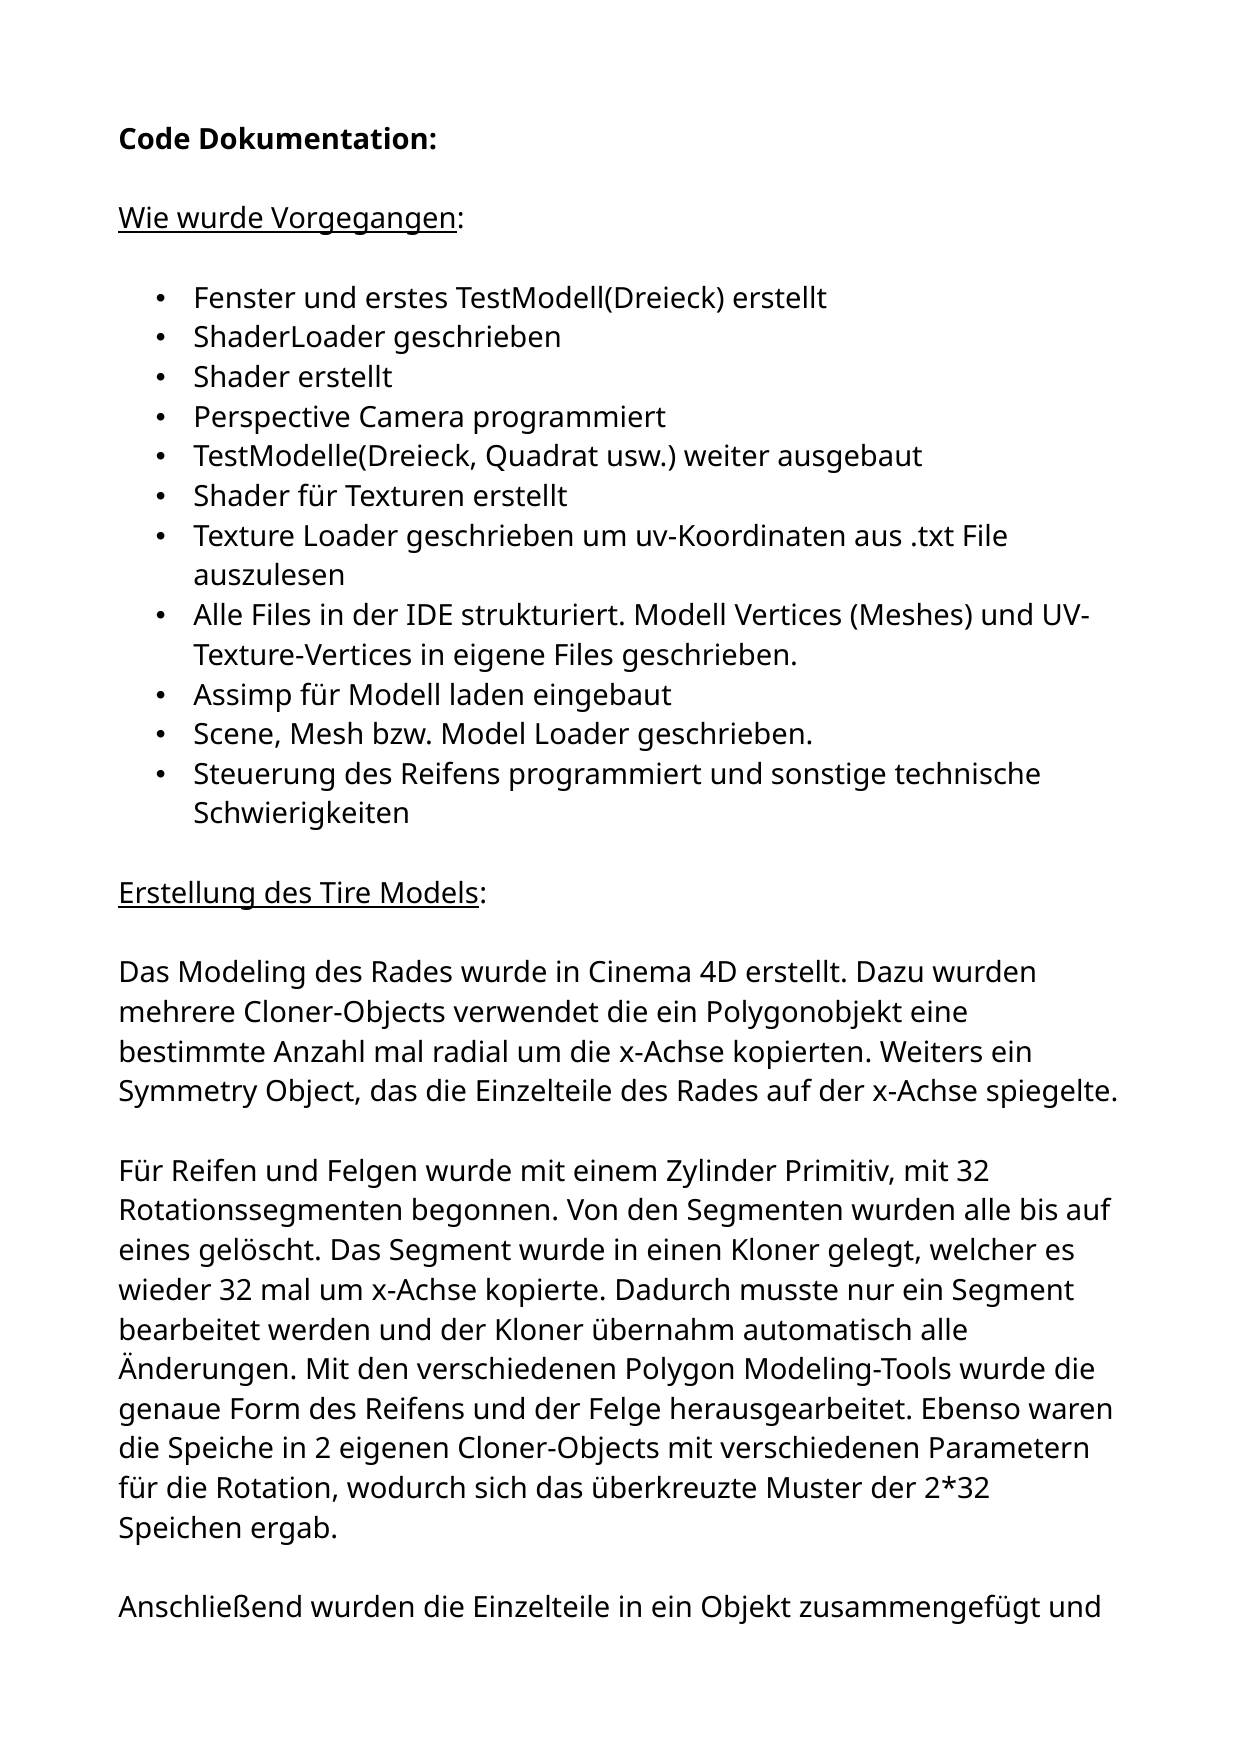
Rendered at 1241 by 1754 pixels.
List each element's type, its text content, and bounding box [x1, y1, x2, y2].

text Das Modeling des Rades wurde in Cinema 4D erstellt. Dazu wurden mehrere Cloner-Objects verwendet die ein Polygonobjekt eine bestimmte Anzahl mal radial um die x-Achse kopierten. Weiters ein Symmetry Object, das die Einzelteile des Rades auf der x-Achse spiegelte. [118, 952, 1122, 1110]
list Shader erstellt [156, 356, 1122, 396]
text Wie wurde Vorgegangen: [118, 197, 1122, 237]
list Texture Loader geschrieben um uv-Koordinaten aus .txt File auszulesen [156, 515, 1122, 594]
list TestModelle(Dreieck, Quadrat usw.) weiter ausgebaut [156, 436, 1122, 475]
list Fenster und erstes TestModell(Dreieck) erstellt [156, 277, 1122, 317]
list Alle Files in der IDE strukturiert. Modell Vertices (Meshes) und UV-Texture-Vertices in eigene Files geschrieben. [156, 594, 1122, 674]
list Perspective Camera programmiert [156, 396, 1122, 436]
list Assimp für Modell laden eingebaut [156, 674, 1122, 713]
text Erstellung des Tire Models: [118, 872, 1122, 912]
list Scene, Mesh bzw. Model Loader geschrieben. [156, 713, 1122, 753]
list Shader für Texturen erstellt [156, 475, 1122, 515]
text Code Dokumentation: [118, 118, 1122, 158]
text Anschließend wurden die Einzelteile in ein Objekt zusammengefügt und [118, 1587, 1122, 1626]
list ShaderLoader geschrieben [156, 317, 1122, 356]
list Steuerung des Reifens programmiert und sonstige technische Schwierigkeiten [156, 753, 1122, 832]
text Für Reifen und Felgen wurde mit einem Zylinder Primitiv, mit 32 Rotationssegmenten begonnen. Von den Segmenten wurden alle bis auf eines gelöscht. Das Segment wurde in einen Kloner gelegt, welcher es wieder 32 mal um x-Achse kopierte. Dadurch musste nur ein Segment bearbeitet werden und der Kloner übernahm automatisch alle Änderungen. Mit den verschiedenen Polygon Modeling-Tools wurde die genaue Form des Reifens und der Felge herausgearbeitet. Ebenso waren die Speiche in 2 eigenen Cloner-Objects mit verschiedenen Parametern für die Rotation, wodurch sich das überkreuzte Muster der 2*32 Speichen ergab. [118, 1150, 1122, 1547]
